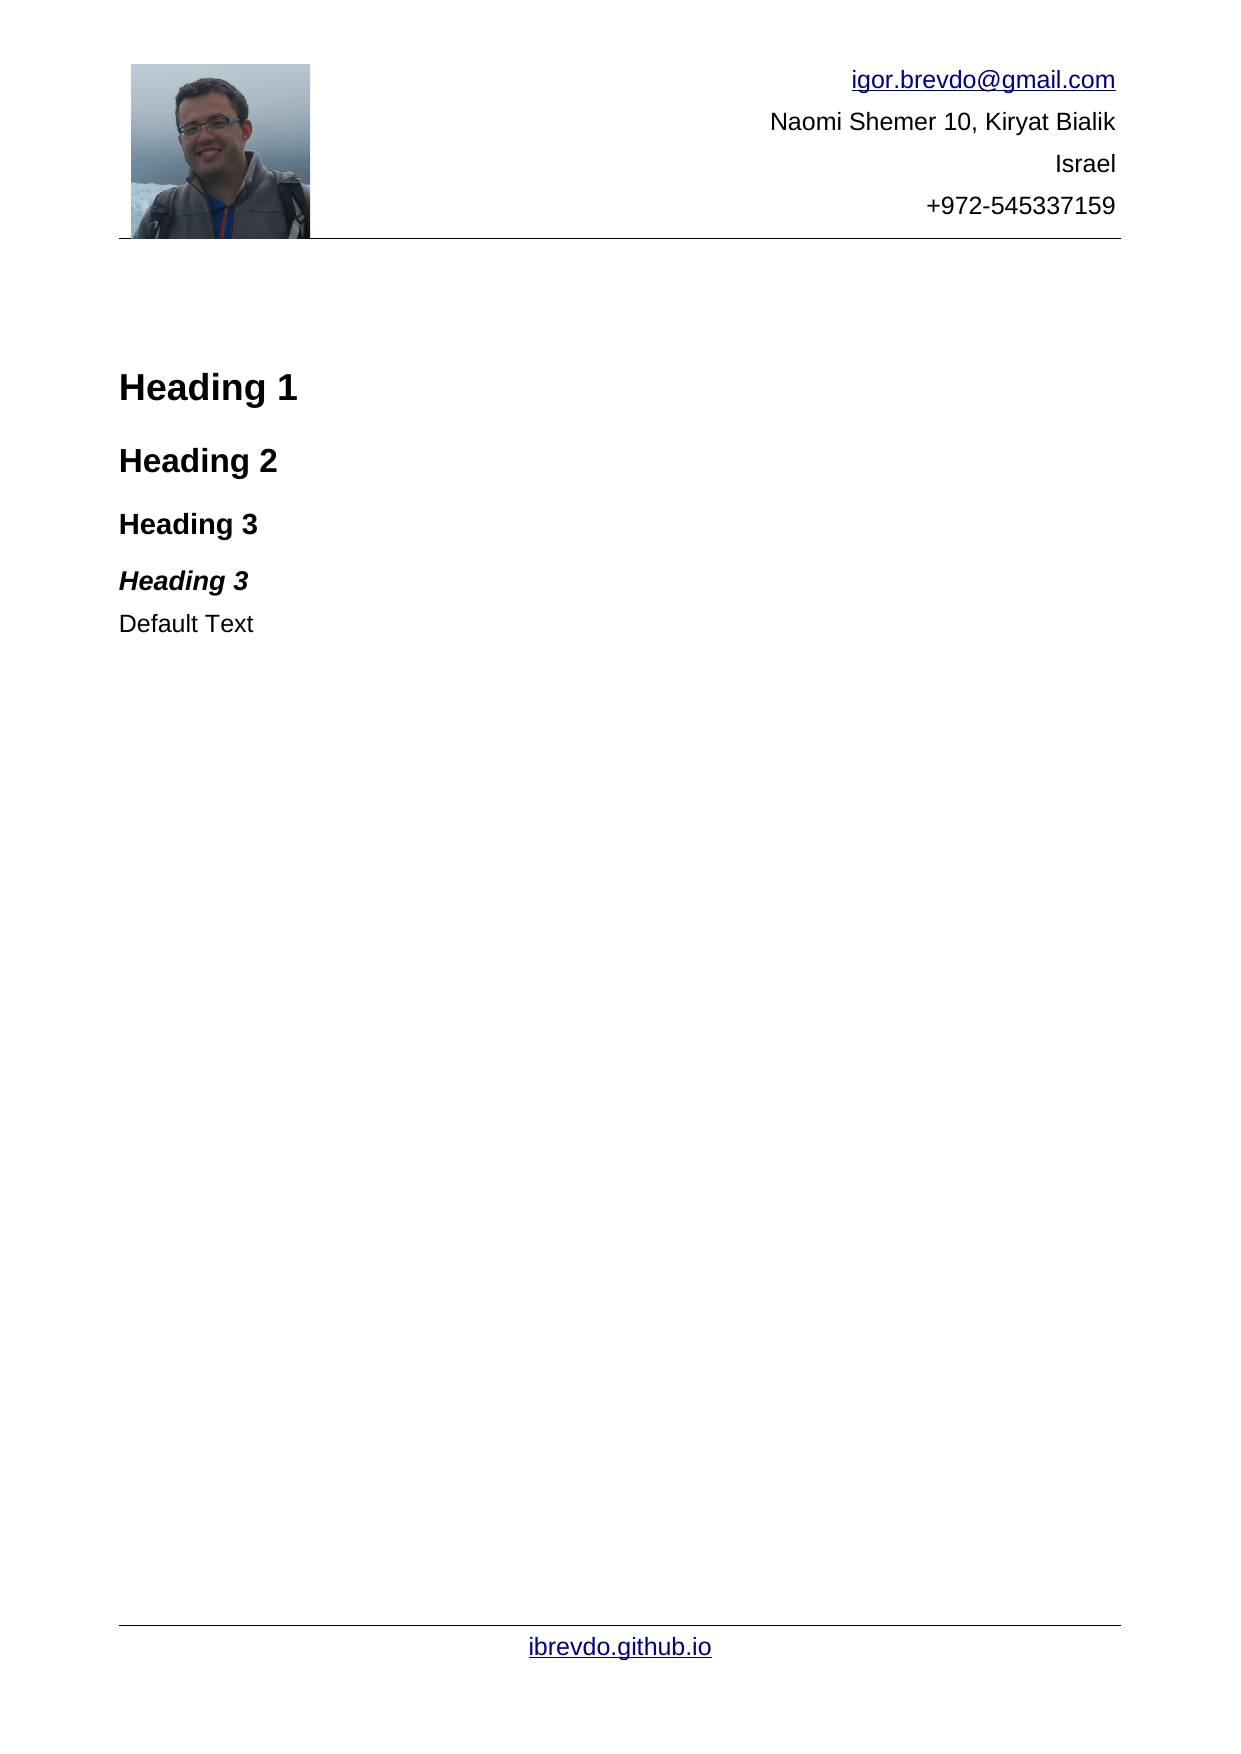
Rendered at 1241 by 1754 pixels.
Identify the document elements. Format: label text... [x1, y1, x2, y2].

subtitle Heading 3 [119, 507, 1121, 540]
subtitle Heading 1 [119, 365, 1121, 408]
text Default Text [119, 609, 1121, 638]
subtitle Heading 3 [119, 565, 1121, 596]
picture [131, 64, 311, 239]
subtitle Heading 2 [119, 441, 1121, 479]
